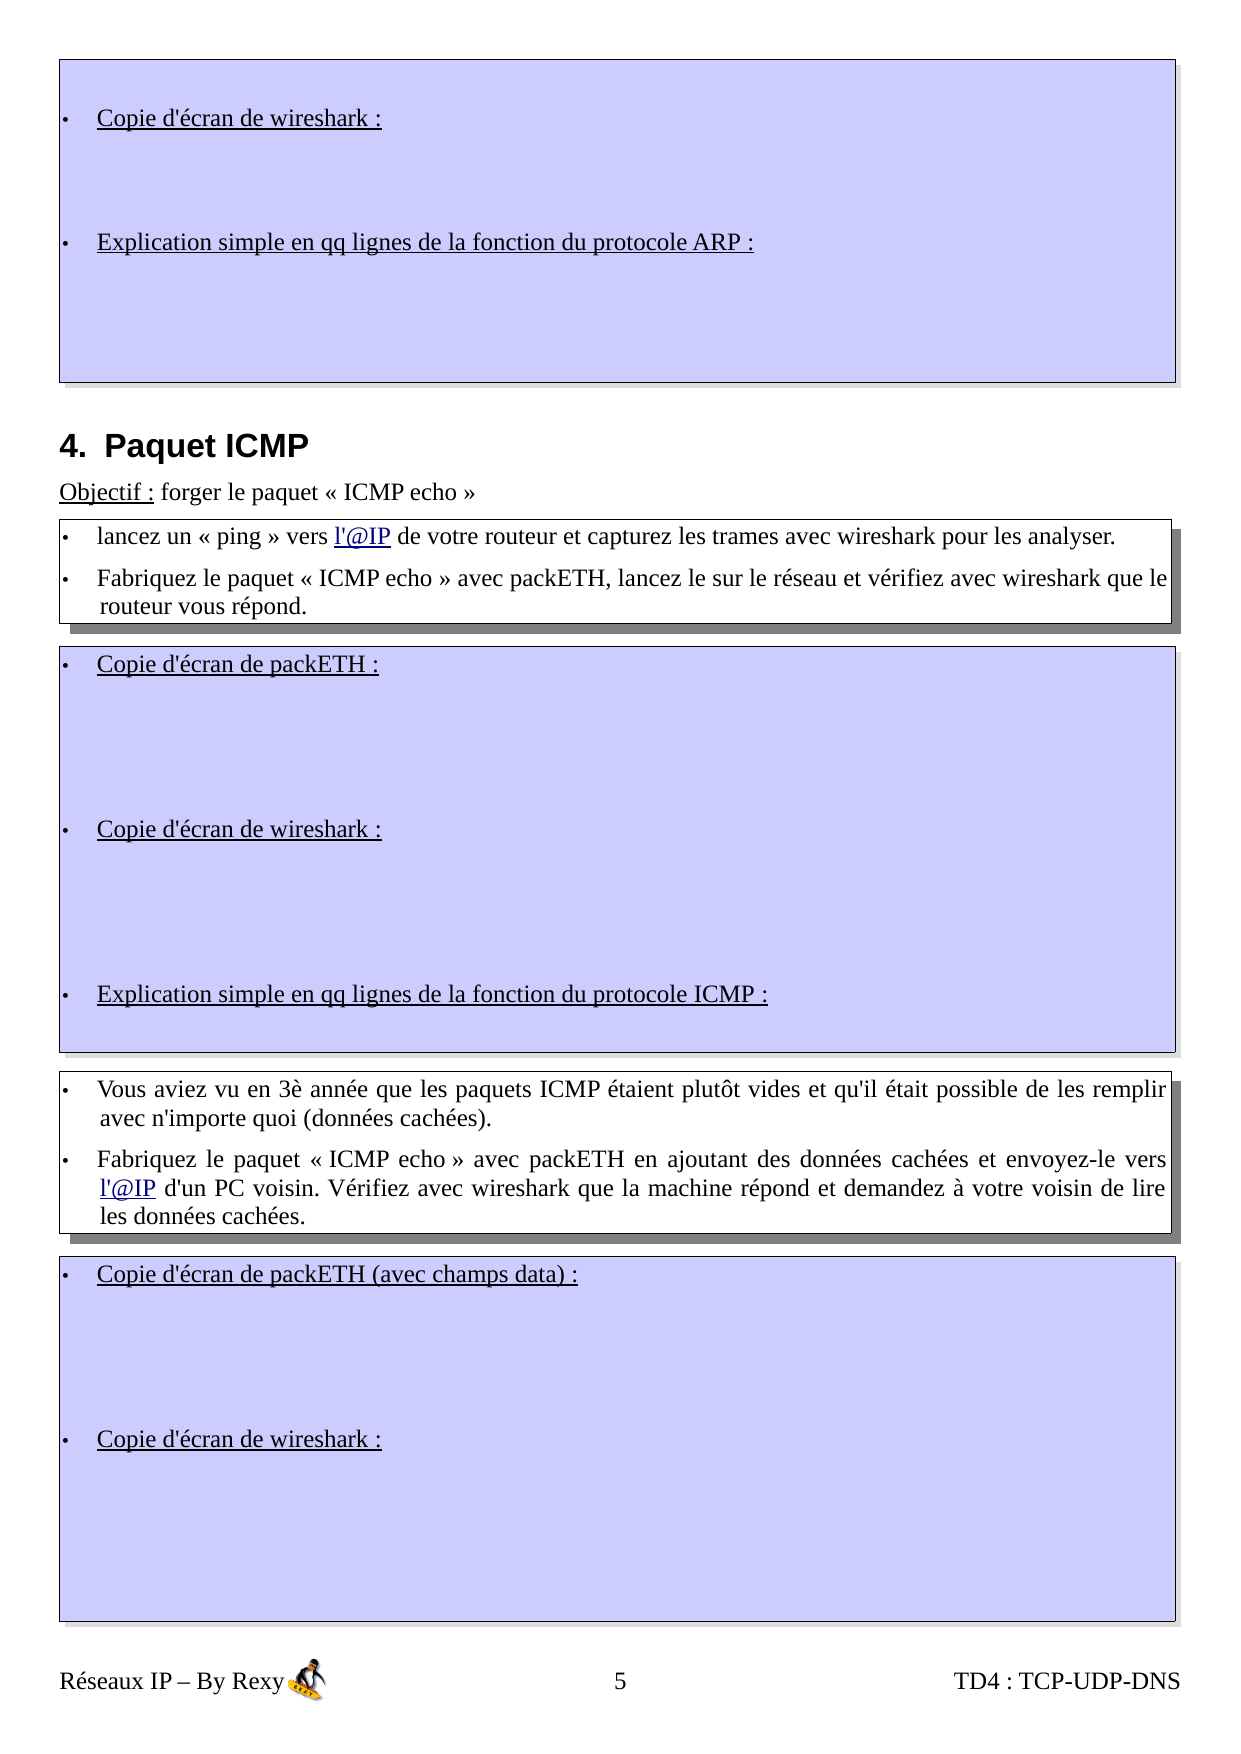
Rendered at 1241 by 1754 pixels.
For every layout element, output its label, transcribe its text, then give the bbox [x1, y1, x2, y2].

list Copie d'écran de wireshark : [60, 100, 1175, 132]
list Copie d'écran de packETH : [60, 647, 1175, 678]
list Vous aviez vu en 3è année que les paquets ICMP étaient plutôt vides et qu'il était possible de les remplir avec n'importe quoi (données cachées). [60, 1072, 1171, 1131]
picture [287, 1658, 328, 1702]
list Fabriquez le paquet « ICMP echo » avec packETH, lancez le sur le réseau et vérifiez avec wireshark que le routeur vous répond. [60, 560, 1171, 623]
list Copie d'écran de wireshark : [60, 811, 1175, 843]
list lancez un « ping » vers l'@IP de votre routeur et capturez les trames avec wireshark pour les analyser. [60, 520, 1171, 550]
text Objectif : forger le paquet « ICMP echo » [59, 477, 1181, 506]
list Explication simple en qq lignes de la fonction du protocole ARP : [60, 224, 1175, 256]
list Copie d'écran de wireshark : [60, 1421, 1175, 1453]
list Fabriquez le paquet « ICMP echo » avec packETH en ajoutant des données cachées et envoyez-le vers l'@IP d'un PC voisin. Vérifiez avec wireshark que la machine répond et demandez à votre voisin de lire les données cachées. [60, 1141, 1171, 1233]
list Explication simple en qq lignes de la fonction du protocole ICMP : [60, 976, 1175, 1008]
subtitle Paquet ICMP [59, 426, 1181, 465]
list Copie d'écran de packETH (avec champs data) : [60, 1257, 1175, 1288]
